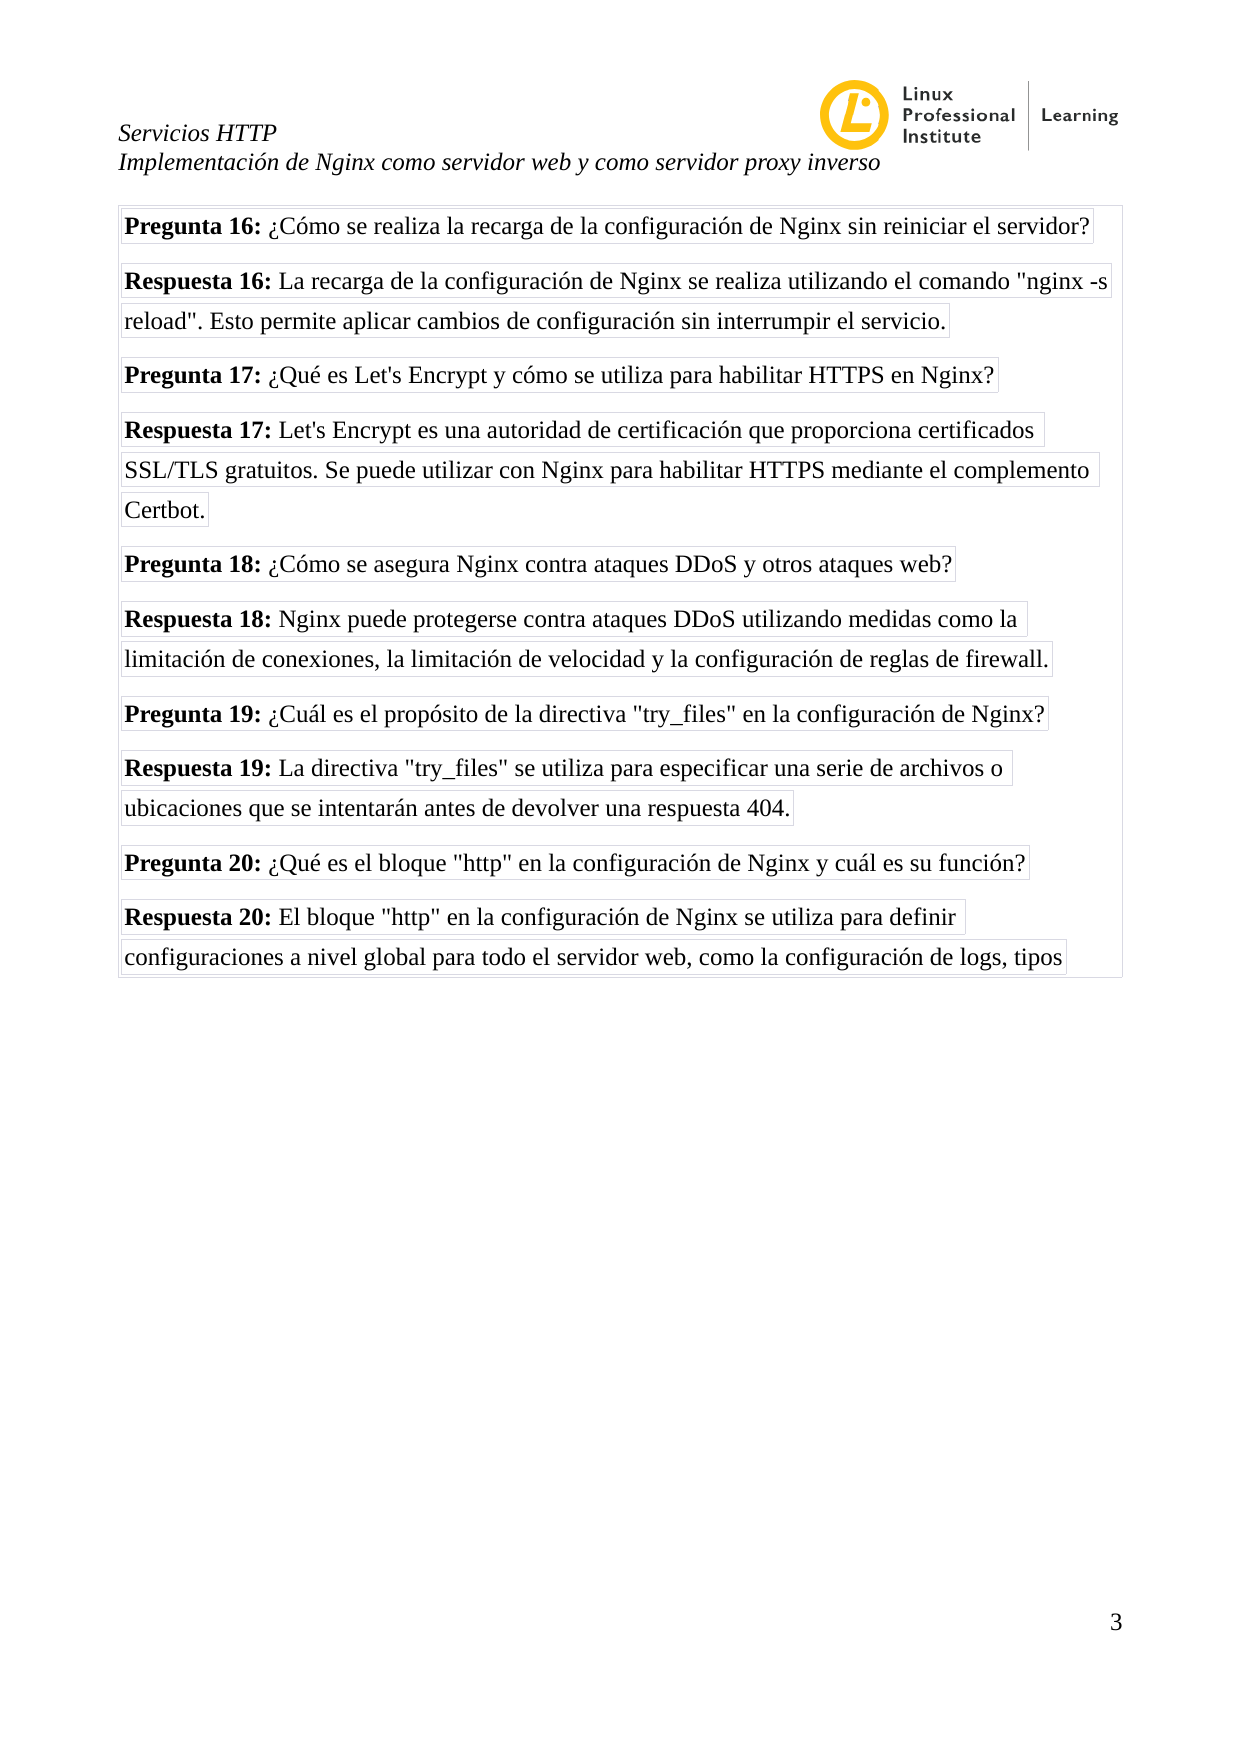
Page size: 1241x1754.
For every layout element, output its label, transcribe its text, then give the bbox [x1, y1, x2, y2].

text Respuesta 18: Nginx puede protegerse contra ataques DDoS utilizando medidas como la limitación de conexiones, la limitación de velocidad y la configuración de reglas de firewall. [119, 598, 1122, 676]
text Pregunta 18: ¿Cómo se asegura Nginx contra ataques DDoS y otros ataques web? [119, 543, 1122, 581]
text Respuesta 20: El bloque "http" en la configuración de Nginx se utiliza para definir configuraciones a nivel global para todo el servidor web, como la configuración de logs, tipos [119, 896, 1122, 977]
text Pregunta 20: ¿Qué es el bloque "http" en la configuración de Nginx y cuál es su función? [119, 842, 1122, 879]
picture [819, 79, 1119, 151]
text Pregunta 16: ¿Cómo se realiza la recarga de la configuración de Nginx sin reiniciar el servidor? [119, 206, 1122, 243]
text Respuesta 19: La directiva "try_files" se utiliza para especificar una serie de archivos o ubicaciones que se intentarán antes de devolver una respuesta 404. [119, 747, 1122, 825]
text Pregunta 19: ¿Cuál es el propósito de la directiva "try_files" en la configuración de Nginx? [119, 693, 1122, 730]
text Pregunta 17: ¿Qué es Let's Encrypt y cómo se utiliza para habilitar HTTPS en Nginx? [119, 354, 1122, 392]
text Respuesta 16: La recarga de la configuración de Nginx se realiza utilizando el comando "nginx -s reload". Esto permite aplicar cambios de configuración sin interrumpir el servicio. [119, 260, 1122, 337]
text Respuesta 17: Let's Encrypt es una autoridad de certificación que proporciona certificados SSL/TLS gratuitos. Se puede utilizar con Nginx para habilitar HTTPS mediante el complemento Certbot. [119, 409, 1122, 527]
